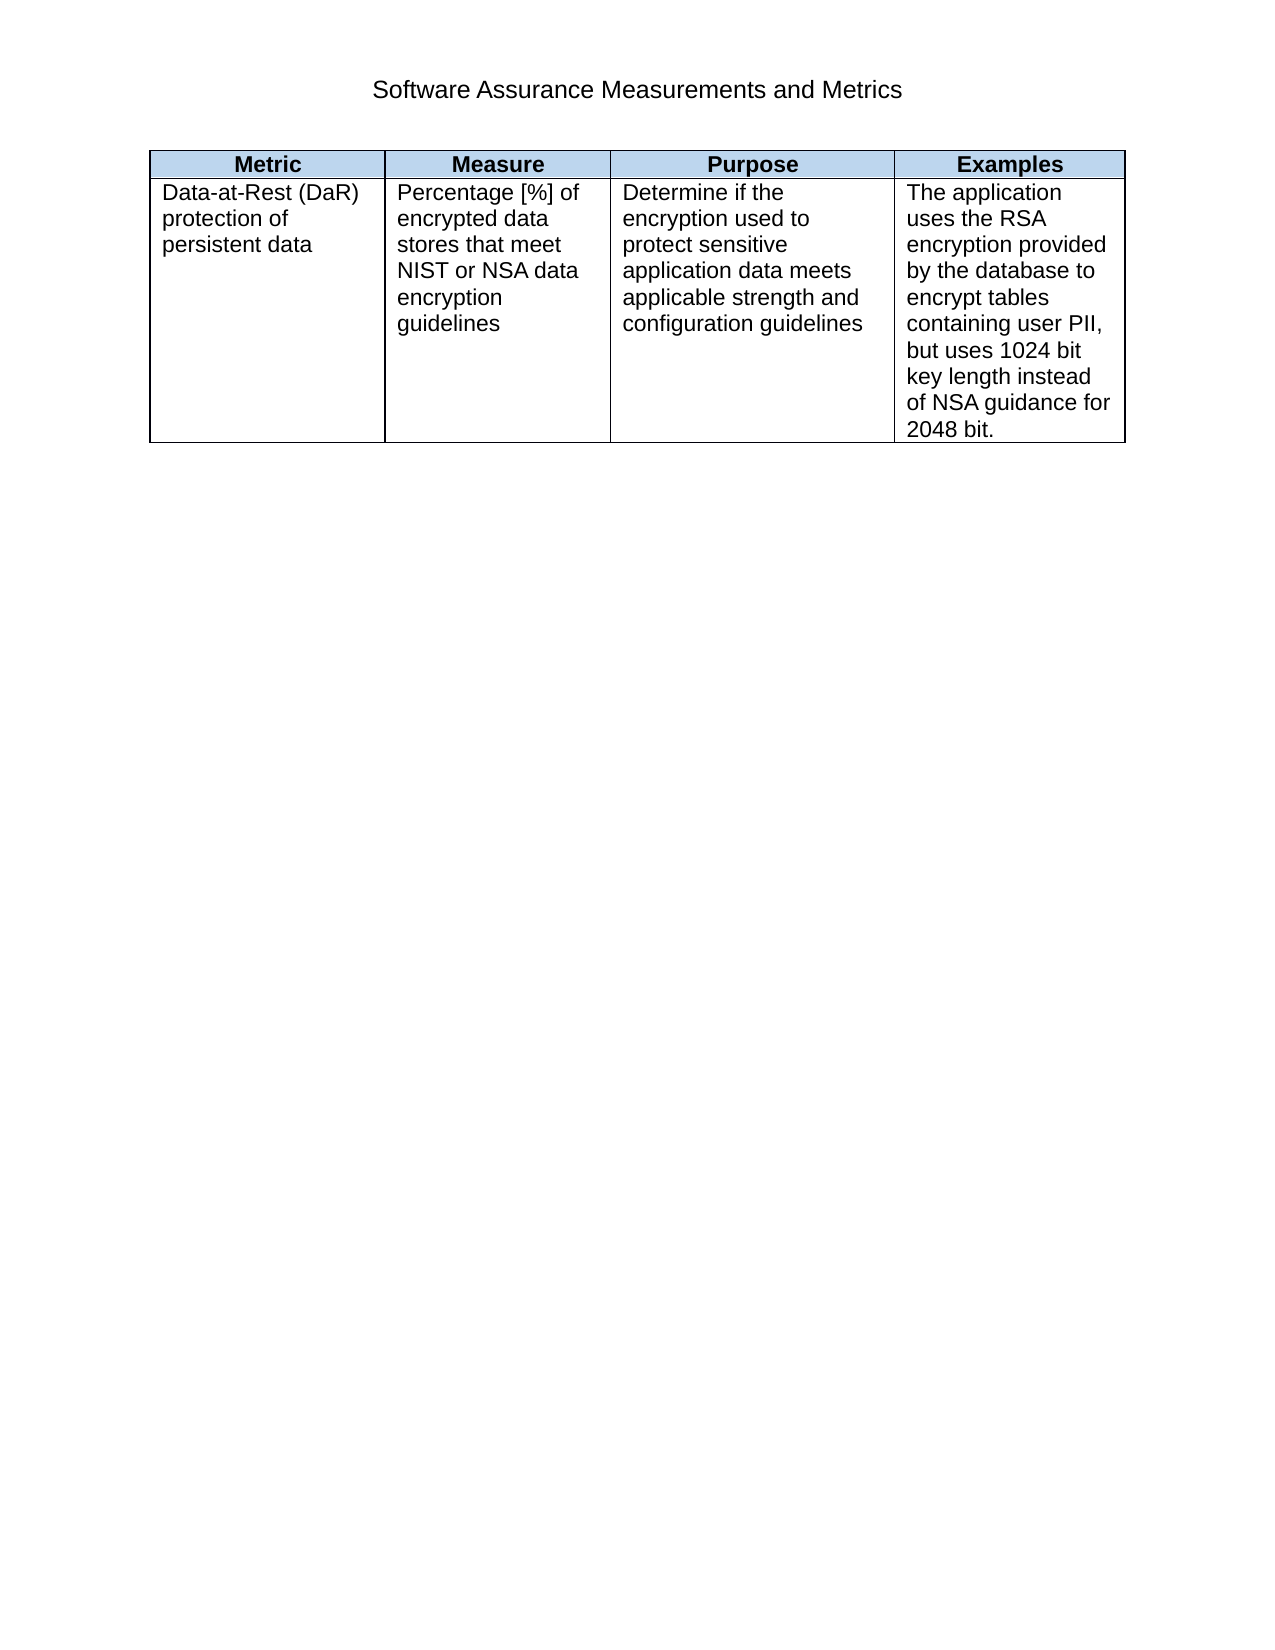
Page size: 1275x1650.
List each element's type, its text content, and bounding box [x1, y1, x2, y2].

table_header Metric [151, 151, 384, 177]
table_header Examples [895, 151, 1124, 177]
table_cell Data-at-Rest (DaR) protection of persistent data [151, 179, 384, 442]
table_header Measure [386, 151, 610, 177]
table_header Purpose [611, 151, 894, 177]
table_cell Percentage [%] of encrypted data stores that meet NIST or NSA data encryption guidelines [386, 179, 610, 442]
table_cell Determine if the encryption used to protect sensitive application data meets applicable strength and configuration guidelines [611, 179, 894, 442]
table_cell The application uses the RSA encryption provided by the database to encrypt tables containing user PII, but uses 1024 bit key length instead of NSA guidance for 2048 bit. [895, 179, 1124, 442]
